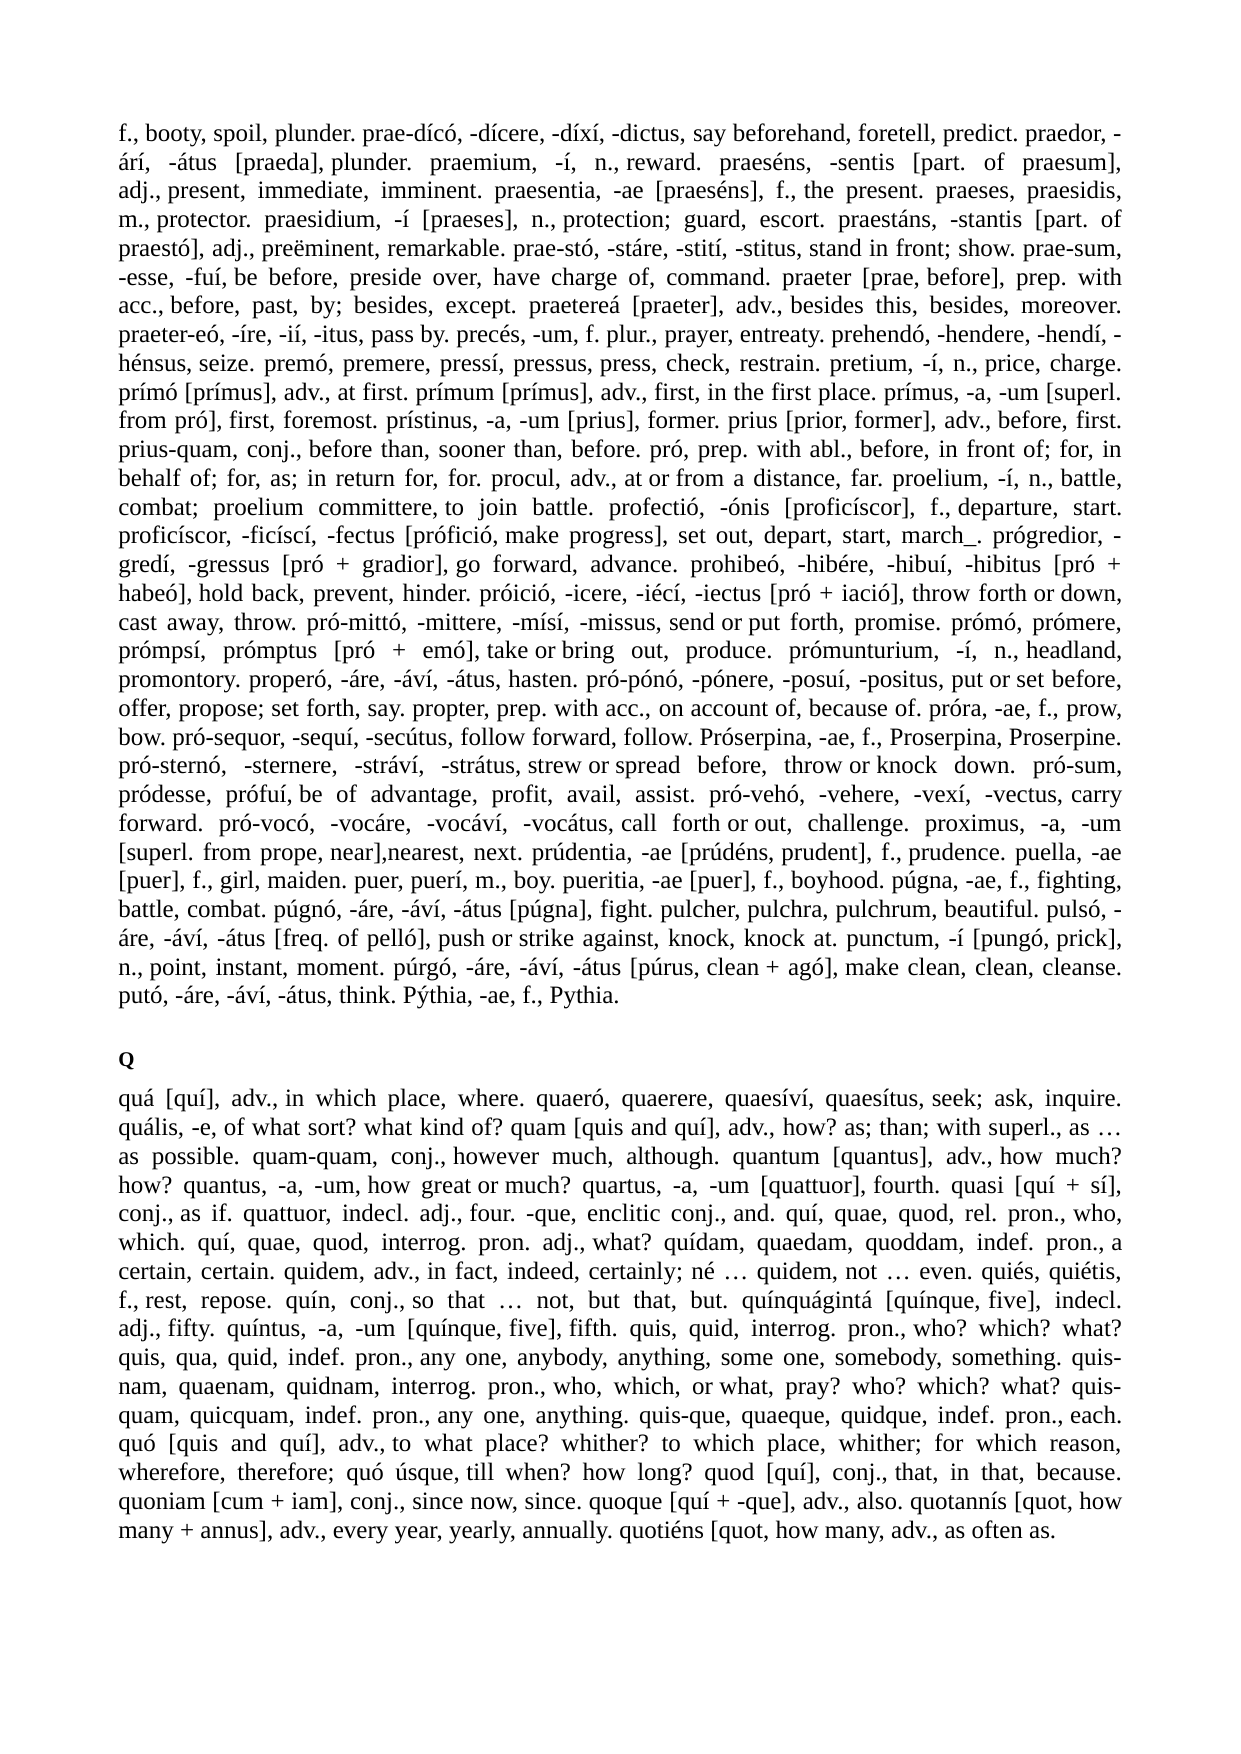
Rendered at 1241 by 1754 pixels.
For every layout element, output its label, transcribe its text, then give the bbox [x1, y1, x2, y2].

text quá [quí], adv., in which place, where. quaeró, quaerere, quaesíví, quaesítus, seek; ask, inquire. quális, -e, of what sort? what kind of? quam [quis and quí], adv., how? as; than; with superl., as … as possible. quam-quam, conj., however much, although. quantum [quantus], adv., how much? how? quantus, -a, -um, how great or much? quartus, -a, -um [quattuor], fourth. quasi [quí + sí], conj., as if. quattuor, indecl. adj., four. -que, enclitic conj., and. quí, quae, quod, rel. pron., who, which. quí, quae, quod, interrog. pron. adj., what? quídam, quaedam, quoddam, indef. pron., a certain, certain. quidem, adv., in fact, indeed, certainly; né … quidem, not … even. quiés, quiétis, f., rest, repose. quín, conj., so that … not, but that, but. quínquágintá [quínque, five], indecl. adj., fifty. quíntus, -a, -um [quínque, five], fifth. quis, quid, interrog. pron., who? which? what? quis, qua, quid, indef. pron., any one, anybody, anything, some one, somebody, something. quis-nam, quaenam, quidnam, interrog. pron., who, which, or what, pray? who? which? what? quis-quam, quicquam, indef. pron., any one, anything. quis-que, quaeque, quidque, indef. pron., each. quó [quis and quí], adv., to what place? whither? to which place, whither; for which reason, wherefore, therefore; quó úsque, till when? how long? quod [quí], conj., that, in that, because. quoniam [cum + iam], conj., since now, since. quoque [quí + -que], adv., also. quotannís [quot, how many + annus], adv., every year, yearly, annually. quotiéns [quot, how many, adv., as often as. [118, 1083, 1122, 1543]
text f., booty, spoil, plunder. prae-dícó, -dícere, -díxí, -dictus, say beforehand, foretell, predict. praedor, -árí, -átus [praeda], plunder. praemium, -í, n., reward. praeséns, -sentis [part. of praesum], adj., present, immediate, imminent. praesentia, -ae [praeséns], f., the present. praeses, praesidis, m., protector. praesidium, -í [praeses], n., protection; guard, escort. praestáns, -stantis [part. of praestó], adj., preëminent, remarkable. prae-stó, -stáre, -stití, -stitus, stand in front; show. prae-sum, -esse, -fuí, be before, preside over, have charge of, command. praeter [prae, before], prep. with acc., before, past, by; besides, except. praetereá [praeter], adv., besides this, besides, moreover. praeter-eó, -íre, -ií, -itus, pass by. precés, -um, f. plur., prayer, entreaty. prehendó, -hendere, -hendí, -hénsus, seize. premó, premere, pressí, pressus, press, check, restrain. pretium, -í, n., price, charge. prímó [prímus], adv., at first. prímum [prímus], adv., first, in the first place. prímus, -a, -um [superl. from pró], first, foremost. prístinus, -a, -um [prius], former. prius [prior, former], adv., before, first. prius-quam, conj., before than, sooner than, before. pró, prep. with abl., before, in front of; for, in behalf of; for, as; in return for, for. procul, adv., at or from a distance, far. proelium, -í, n., battle, combat; proelium committere, to join battle. profectió, -ónis [proficíscor], f., departure, start. proficíscor, -ficíscí, -fectus [prófició, make progress], set out, depart, start, march_. prógredior, -gredí, -gressus [pró + gradior], go forward, advance. prohibeó, -hibére, -hibuí, -hibitus [pró + habeó], hold back, prevent, hinder. próició, -icere, -iécí, -iectus [pró + iació], throw forth or down, cast away, throw. pró-mittó, -mittere, -mísí, -missus, send or put forth, promise. prómó, prómere, prómpsí, prómptus [pró + emó], take or bring out, produce. prómunturium, -í, n., headland, promontory. properó, -áre, -áví, -átus, hasten. pró-pónó, -pónere, -posuí, -positus, put or set before, offer, propose; set forth, say. propter, prep. with acc., on account of, because of. próra, -ae, f., prow, bow. pró-sequor, -sequí, -secútus, follow forward, follow. Próserpina, -ae, f., Proserpina, Proserpine. pró-sternó, -sternere, -stráví, -strátus, strew or spread before, throw or knock down. pró-sum, pródesse, prófuí, be of advantage, profit, avail, assist. pró-vehó, -vehere, -vexí, -vectus, carry forward. pró-vocó, -vocáre, -vocáví, -vocátus, call forth or out, challenge. proximus, -a, -um [superl. from prope, near],nearest, next. prúdentia, -ae [prúdéns, prudent], f., prudence. puella, -ae [puer], f., girl, maiden. puer, puerí, m., boy. pueritia, -ae [puer], f., boyhood. púgna, -ae, f., fighting, battle, combat. púgnó, -áre, -áví, -átus [púgna], fight. pulcher, pulchra, pulchrum, beautiful. pulsó, -áre, -áví, -átus [freq. of pelló], push or strike against, knock, knock at. punctum, -í [pungó, prick], n., point, instant, moment. púrgó, -áre, -áví, -átus [púrus, clean + agó], make clean, clean, cleanse. putó, -áre, -áví, -átus, think. Pýthia, -ae, f., Pythia. [118, 118, 1122, 1009]
subtitle Q [118, 1047, 1122, 1071]
